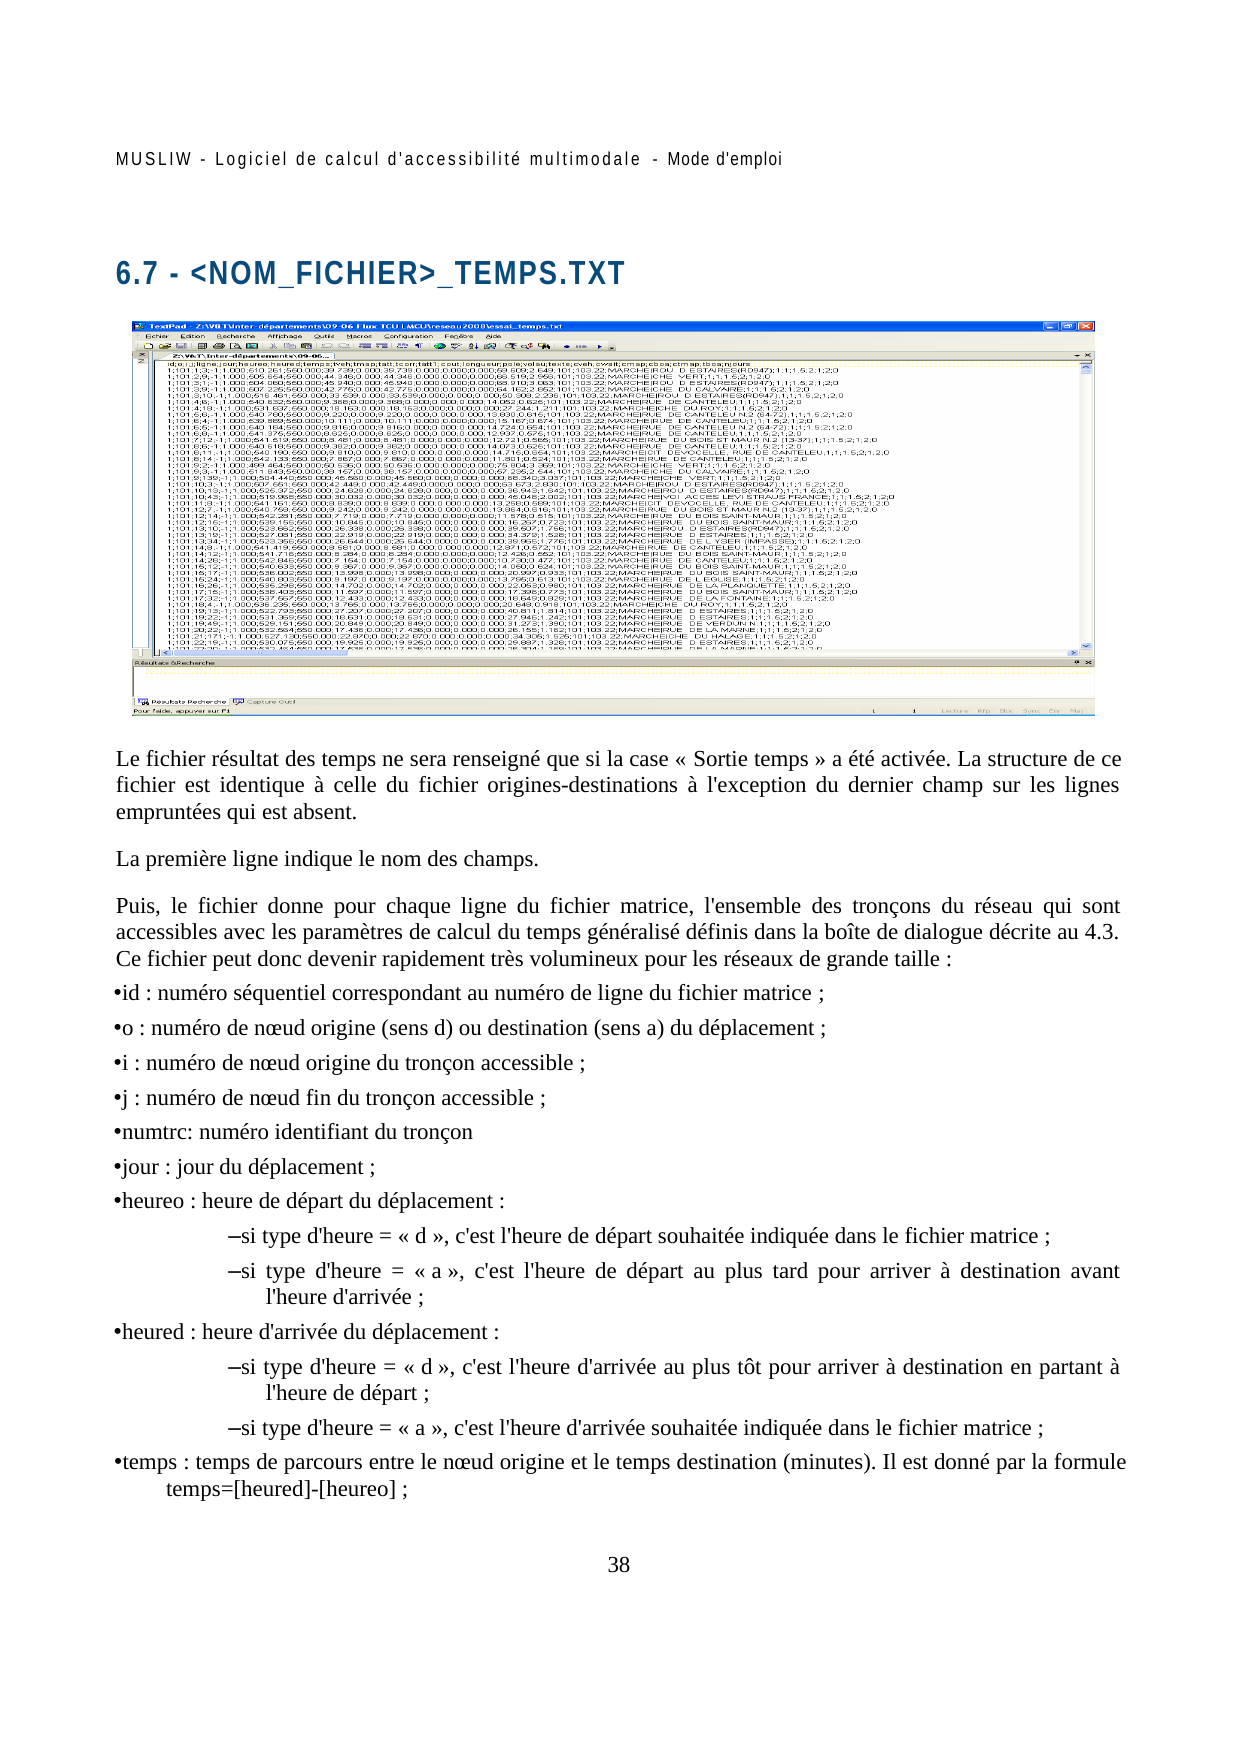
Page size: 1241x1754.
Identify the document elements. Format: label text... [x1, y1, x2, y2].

list temps : temps de parcours entre le nœud origine et le temps destination (minutes). Il est donné par la formule temps=[heured]-[heureo] ; [114, 1448, 1127, 1501]
list heured : heure d'arrivée du déplacement : [114, 1318, 1127, 1344]
text Puis, le fichier donne pour chaque ligne du fichier matrice, l'ensemble des tronçons du réseau qui sont accessibles avec les paramètres de calcul du temps généralisé définis dans la boîte de dialogue décrite au 4.3. Ce fichier peut donc devenir rapidement très volumineux pour les réseaux de grande taille : [116, 892, 1122, 971]
list o : numéro de nœud origine (sens d) ou destination (sens a) du déplacement ; [114, 1014, 1127, 1041]
list numtrc: numéro identifiant du tronçon [114, 1118, 1127, 1144]
list j : numéro de nœud fin du tronçon accessible ; [114, 1083, 1127, 1110]
text La première ligne indique le nom des champs. [116, 845, 1122, 871]
list heureo : heure de départ du déplacement : [114, 1188, 1127, 1214]
list id : numéro séquentiel correspondant au numéro de ligne du fichier matrice ; [114, 979, 1127, 1006]
list si type d'heure = « a », c'est l'heure d'arrivée souhaitée indiquée dans le fichier matrice ; [228, 1414, 1122, 1440]
list si type d'heure = « a », c'est l'heure de départ au plus tard pour arriver à destination avant l'heure d'arrivée ; [228, 1257, 1122, 1310]
subtitle <NOM_FICHIER>_TEMPS.TXT [116, 253, 1122, 292]
text Le fichier résultat des temps ne sera renseigné que si la case « Sortie temps » a été activée. La structure de ce fichier est identique à celle du fichier origines-destinations à l'exception du dernier champ sur les lignes empruntées qui est absent. [116, 745, 1122, 824]
list jour : jour du déplacement ; [114, 1153, 1127, 1179]
list si type d'heure = « d », c'est l'heure de départ souhaitée indiquée dans le fichier matrice ; [228, 1222, 1122, 1249]
list si type d'heure = « d », c'est l'heure d'arrivée au plus tôt pour arriver à destination en partant à l'heure de départ ; [228, 1353, 1122, 1405]
picture [132, 321, 1095, 716]
list i : numéro de nœud origine du tronçon accessible ; [114, 1049, 1127, 1075]
